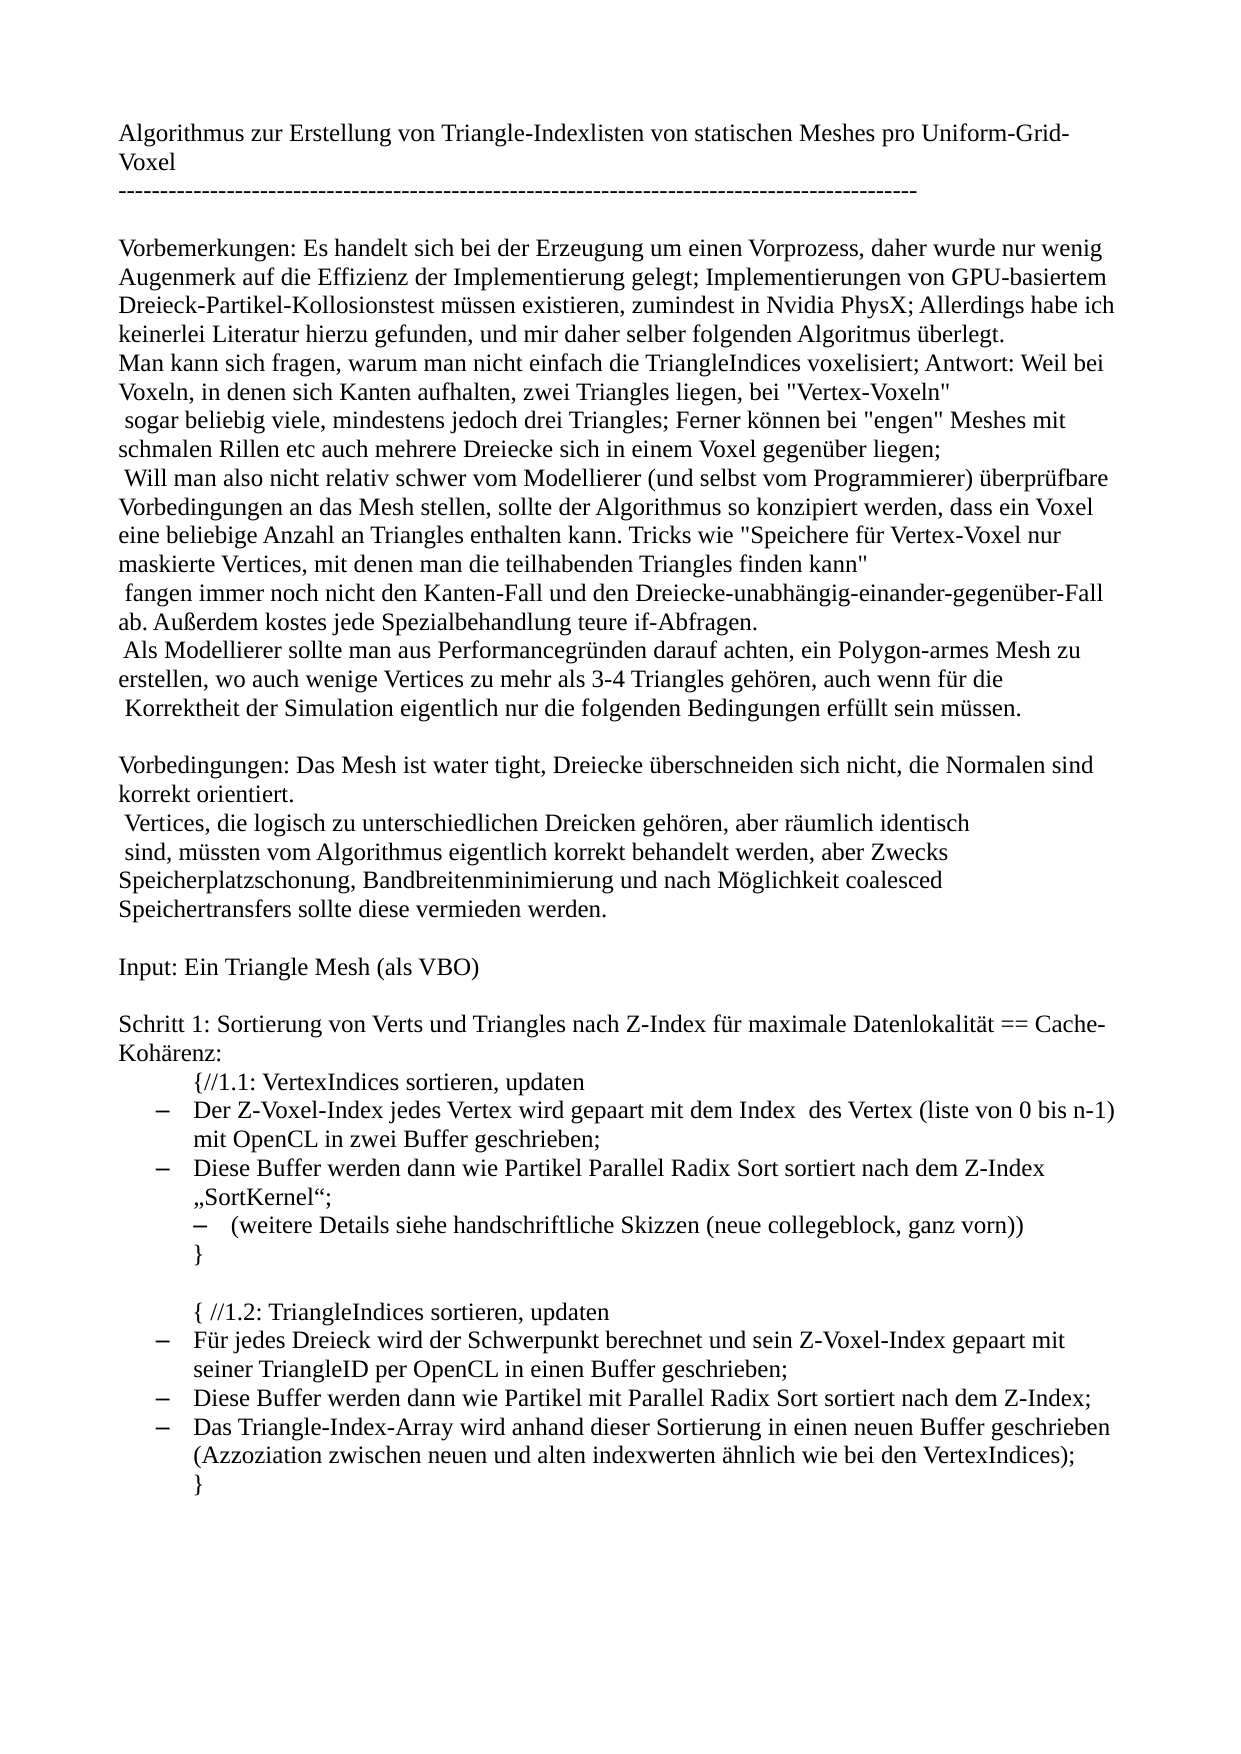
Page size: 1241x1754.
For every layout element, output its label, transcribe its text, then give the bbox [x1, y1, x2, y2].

list Das Triangle-Index-Array wird anhand dieser Sortierung in einen neuen Buffer geschrieben (Azzoziation zwischen neuen und alten indexwerten ähnlich wie bei den VertexIndices); [156, 1412, 1122, 1469]
text fangen immer noch nicht den Kanten-Fall und den Dreiecke-unabhängig-einander-gegenüber-Fall ab. Außerdem kostes jede Spezialbehandlung teure if-Abfragen. [118, 578, 1122, 636]
text Schritt 1: Sortierung von Verts und Triangles nach Z-Index für maximale Datenlokalität == Cache-Kohärenz: [118, 1009, 1122, 1067]
text Vertices, die logisch zu unterschiedlichen Dreicken gehören, aber räumlich identisch [118, 808, 1122, 837]
text } [118, 1239, 1122, 1268]
text { //1.2: TriangleIndices sortieren, updaten [118, 1297, 1122, 1326]
text sogar beliebig viele, mindestens jedoch drei Triangles; Ferner können bei "engen" Meshes mit schmalen Rillen etc auch mehrere Dreiecke sich in einem Voxel gegenüber liegen; [118, 406, 1122, 463]
list Diese Buffer werden dann wie Partikel mit Parallel Radix Sort sortiert nach dem Z-Index; [156, 1383, 1122, 1412]
list Diese Buffer werden dann wie Partikel Parallel Radix Sort sortiert nach dem Z-Index „SortKernel“; [156, 1153, 1122, 1211]
text Will man also nicht relativ schwer vom Modellierer (und selbst vom Programmierer) überprüfbare Vorbedingungen an das Mesh stellen, sollte der Algorithmus so konzipiert werden, dass ein Voxel eine beliebige Anzahl an Triangles enthalten kann. Tricks wie "Speichere für Vertex-Voxel nur maskierte Vertices, mit denen man die teilhabenden Triangles finden kann" [118, 463, 1122, 578]
list (weitere Details siehe handschriftliche Skizzen (neue collegeblock, ganz vorn)) [193, 1211, 1122, 1239]
text Als Modellierer sollte man aus Performancegründen darauf achten, ein Polygon-armes Mesh zu erstellen, wo auch wenige Vertices zu mehr als 3-4 Triangles gehören, auch wenn für die [118, 636, 1122, 693]
text Vorbemerkungen: Es handelt sich bei der Erzeugung um einen Vorprozess, daher wurde nur wenig Augenmerk auf die Effizienz der Implementierung gelegt; Implementierungen von GPU-basiertem Dreieck-Partikel-Kollosionstest müssen existieren, zumindest in Nvidia PhysX; Allerdings habe ich keinerlei Literatur hierzu gefunden, und mir daher selber folgenden Algoritmus überlegt. [118, 233, 1122, 348]
text Korrektheit der Simulation eigentlich nur die folgenden Bedingungen erfüllt sein müssen. [118, 693, 1122, 722]
text Algorithmus zur Erstellung von Triangle-Indexlisten von statischen Meshes pro Uniform-Grid-Voxel [118, 118, 1122, 176]
text Input: Ein Triangle Mesh (als VBO) [118, 952, 1122, 981]
text {//1.1: VertexIndices sortieren, updaten [118, 1067, 1122, 1096]
list Der Z-Voxel-Index jedes Vertex wird gepaart mit dem Index des Vertex (liste von 0 bis n-1) mit OpenCL in zwei Buffer geschrieben; [156, 1096, 1122, 1153]
list Für jedes Dreieck wird der Schwerpunkt berechnet und sein Z-Voxel-Index gepaart mit seiner TriangleID per OpenCL in einen Buffer geschrieben; [156, 1326, 1122, 1383]
text Man kann sich fragen, warum man nicht einfach die TriangleIndices voxelisiert; Antwort: Weil bei Voxeln, in denen sich Kanten aufhalten, zwei Triangles liegen, bei "Vertex-Voxeln" [118, 348, 1122, 406]
text sind, müssten vom Algorithmus eigentlich korrekt behandelt werden, aber Zwecks Speicherplatzschonung, Bandbreitenminimierung und nach Möglichkeit coalesced Speichertransfers sollte diese vermieden werden. [118, 837, 1122, 923]
text Vorbedingungen: Das Mesh ist water tight, Dreiecke überschneiden sich nicht, die Normalen sind korrekt orientiert. [118, 751, 1122, 808]
text ------------------------------------------------------------------------------------------------ [118, 176, 1122, 204]
text } [118, 1469, 1122, 1498]
